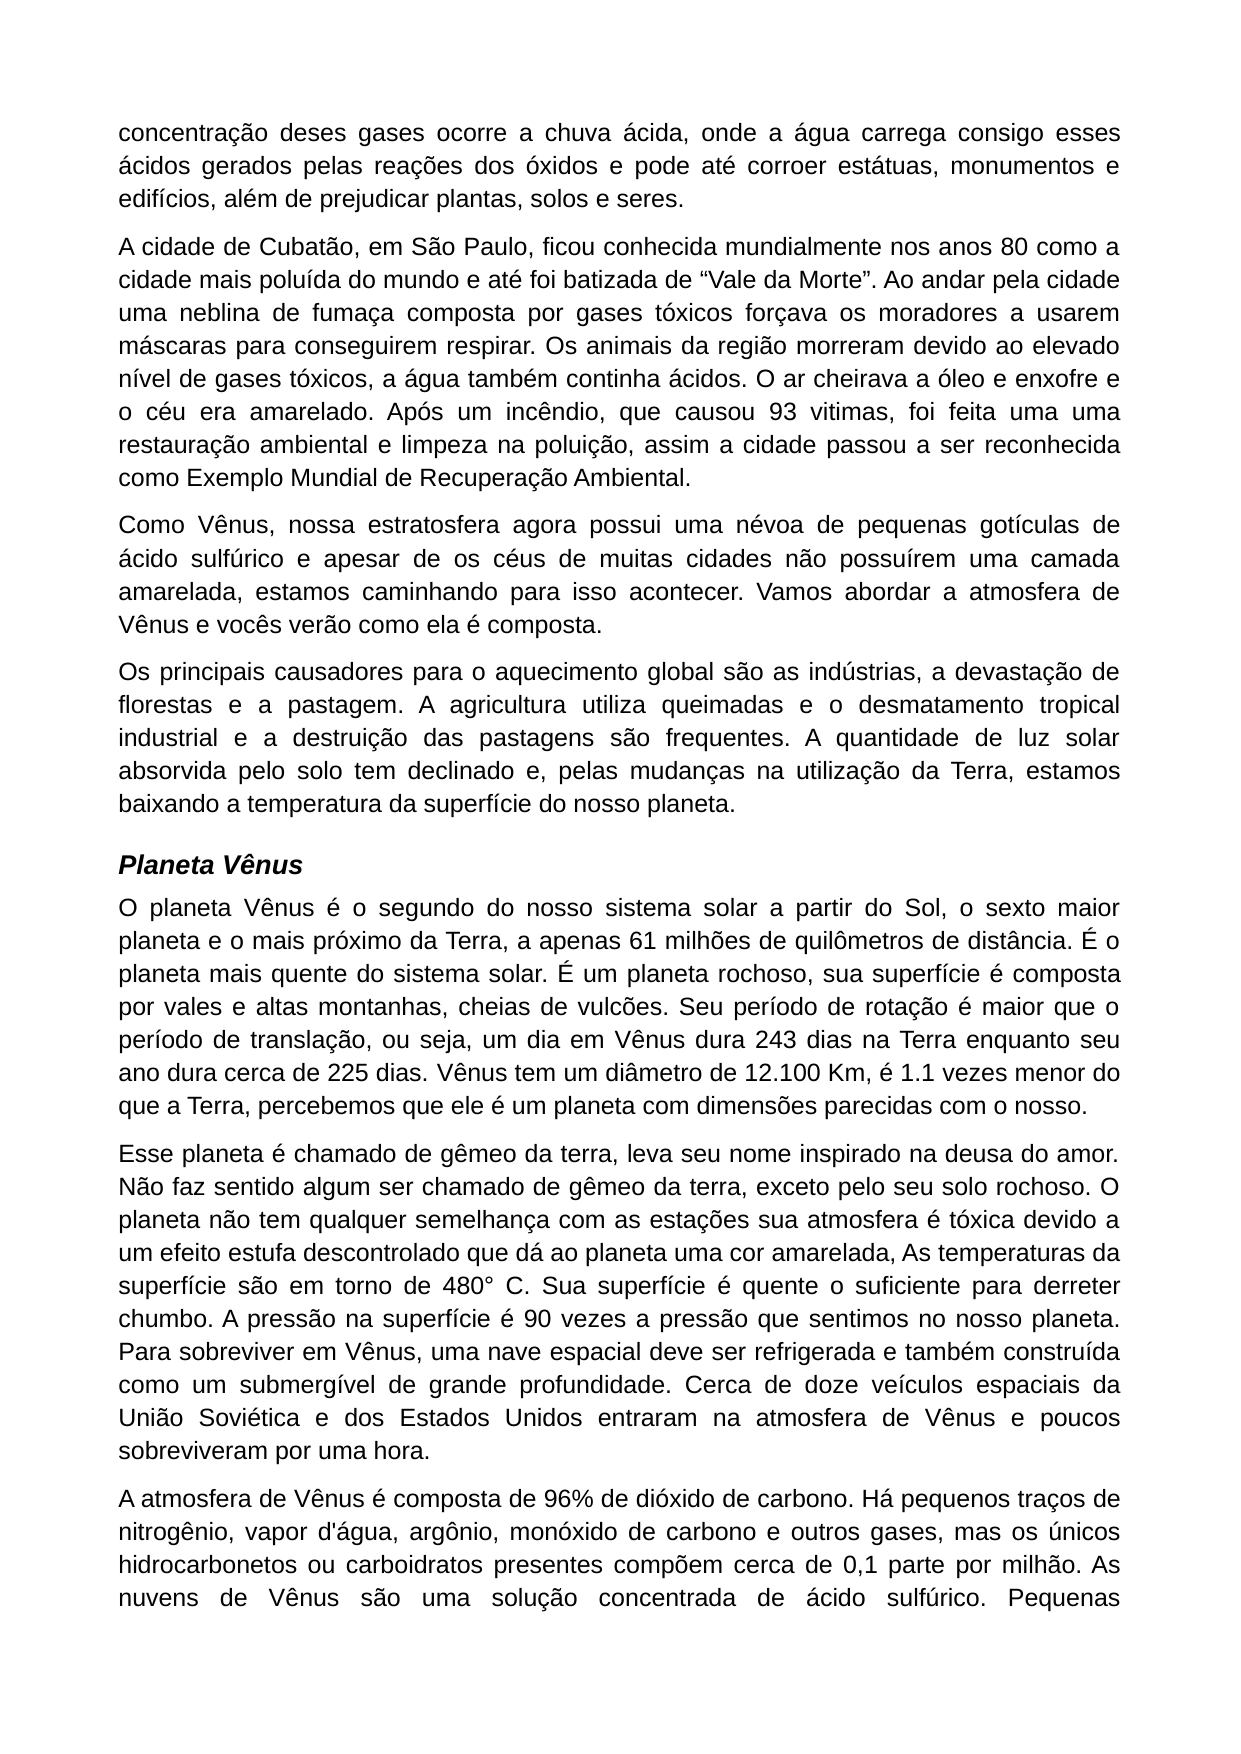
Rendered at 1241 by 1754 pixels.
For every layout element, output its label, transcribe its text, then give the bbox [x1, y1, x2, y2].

text A cidade de Cubatão, em São Paulo, ficou conhecida mundialmente nos anos 80 como a cidade mais poluída do mundo e até foi batizada de “Vale da Morte”. Ao andar pela cidade uma neblina de fumaça composta por gases tóxicos forçava os moradores a usarem máscaras para conseguirem respirar. Os animais da região morreram devido ao elevado nível de gases tóxicos, a água também continha ácidos. O ar cheirava a óleo e enxofre e o céu era amarelado. Após um incêndio, que causou 93 vitimas, foi feita uma uma restauração ambiental e limpeza na poluição, assim a cidade passou a ser reconhecida como Exemplo Mundial de Recuperação Ambiental. [118, 232, 1122, 492]
text concentração deses gases ocorre a chuva ácida, onde a água carrega consigo esses ácidos gerados pelas reações dos óxidos e pode até corroer estátuas, monumentos e edifícios, além de prejudicar plantas, solos e seres. [118, 118, 1122, 213]
text Os principais causadores para o aquecimento global são as indústrias, a devastação de florestas e a pastagem. A agricultura utiliza queimadas e o desmatamento tropical industrial e a destruição das pastagens são frequentes. A quantidade de luz solar absorvida pelo solo tem declinado e, pelas mudanças na utilização da Terra, estamos baixando a temperatura da superfície do nosso planeta. [118, 657, 1122, 818]
text Esse planeta é chamado de gêmeo da terra, leva seu nome inspirado na deusa do amor. Não faz sentido algum ser chamado de gêmeo da terra, exceto pelo seu solo rochoso. O planeta não tem qualquer semelhança com as estações sua atmosfera é tóxica devido a um efeito estufa descontrolado que dá ao planeta uma cor amarelada, As temperaturas da superfície são em torno de 480° C. Sua superfície é quente o suficiente para derreter chumbo. A pressão na superfície é 90 vezes a pressão que sentimos no nosso planeta. Para sobreviver em Vênus, uma nave espacial deve ser refrigerada e também construída como um submergível de grande profundidade. Cerca de doze veículos espaciais da União Soviética e dos Estados Unidos entraram na atmosfera de Vênus e poucos sobreviveram por uma hora. [118, 1139, 1122, 1465]
subtitle Planeta Vênus [118, 849, 1122, 881]
text O planeta Vênus é o segundo do nosso sistema solar a partir do Sol, o sexto maior planeta e o mais próximo da Terra, a apenas 61 milhões de quilômetros de distância. É o planeta mais quente do sistema solar. É um planeta rochoso, sua superfície é composta por vales e altas montanhas, cheias de vulcões. Seu período de rotação é maior que o período de translação, ou seja, um dia em Vênus dura 243 dias na Terra enquanto seu ano dura cerca de 225 dias. Vênus tem um diâmetro de 12.100 Km, é 1.1 vezes menor do que a Terra, percebemos que ele é um planeta com dimensões parecidas com o nosso. [118, 893, 1122, 1120]
text Como Vênus, nossa estratosfera agora possui uma névoa de pequenas gotículas de ácido sulfúrico e apesar de os céus de muitas cidades não possuírem uma camada amarelada, estamos caminhando para isso acontecer. Vamos abordar a atmosfera de Vênus e vocês verão como ela é composta. [118, 511, 1122, 638]
text A atmosfera de Vênus é composta de 96% de dióxido de carbono. Há pequenos traços de nitrogênio, vapor d'água, argônio, monóxido de carbono e outros gases, mas os únicos hidrocarbonetos ou carboidratos presentes compõem cerca de 0,1 parte por milhão. As nuvens de Vênus são uma solução concentrada de ácido sulfúrico. Pequenas [118, 1484, 1122, 1611]
